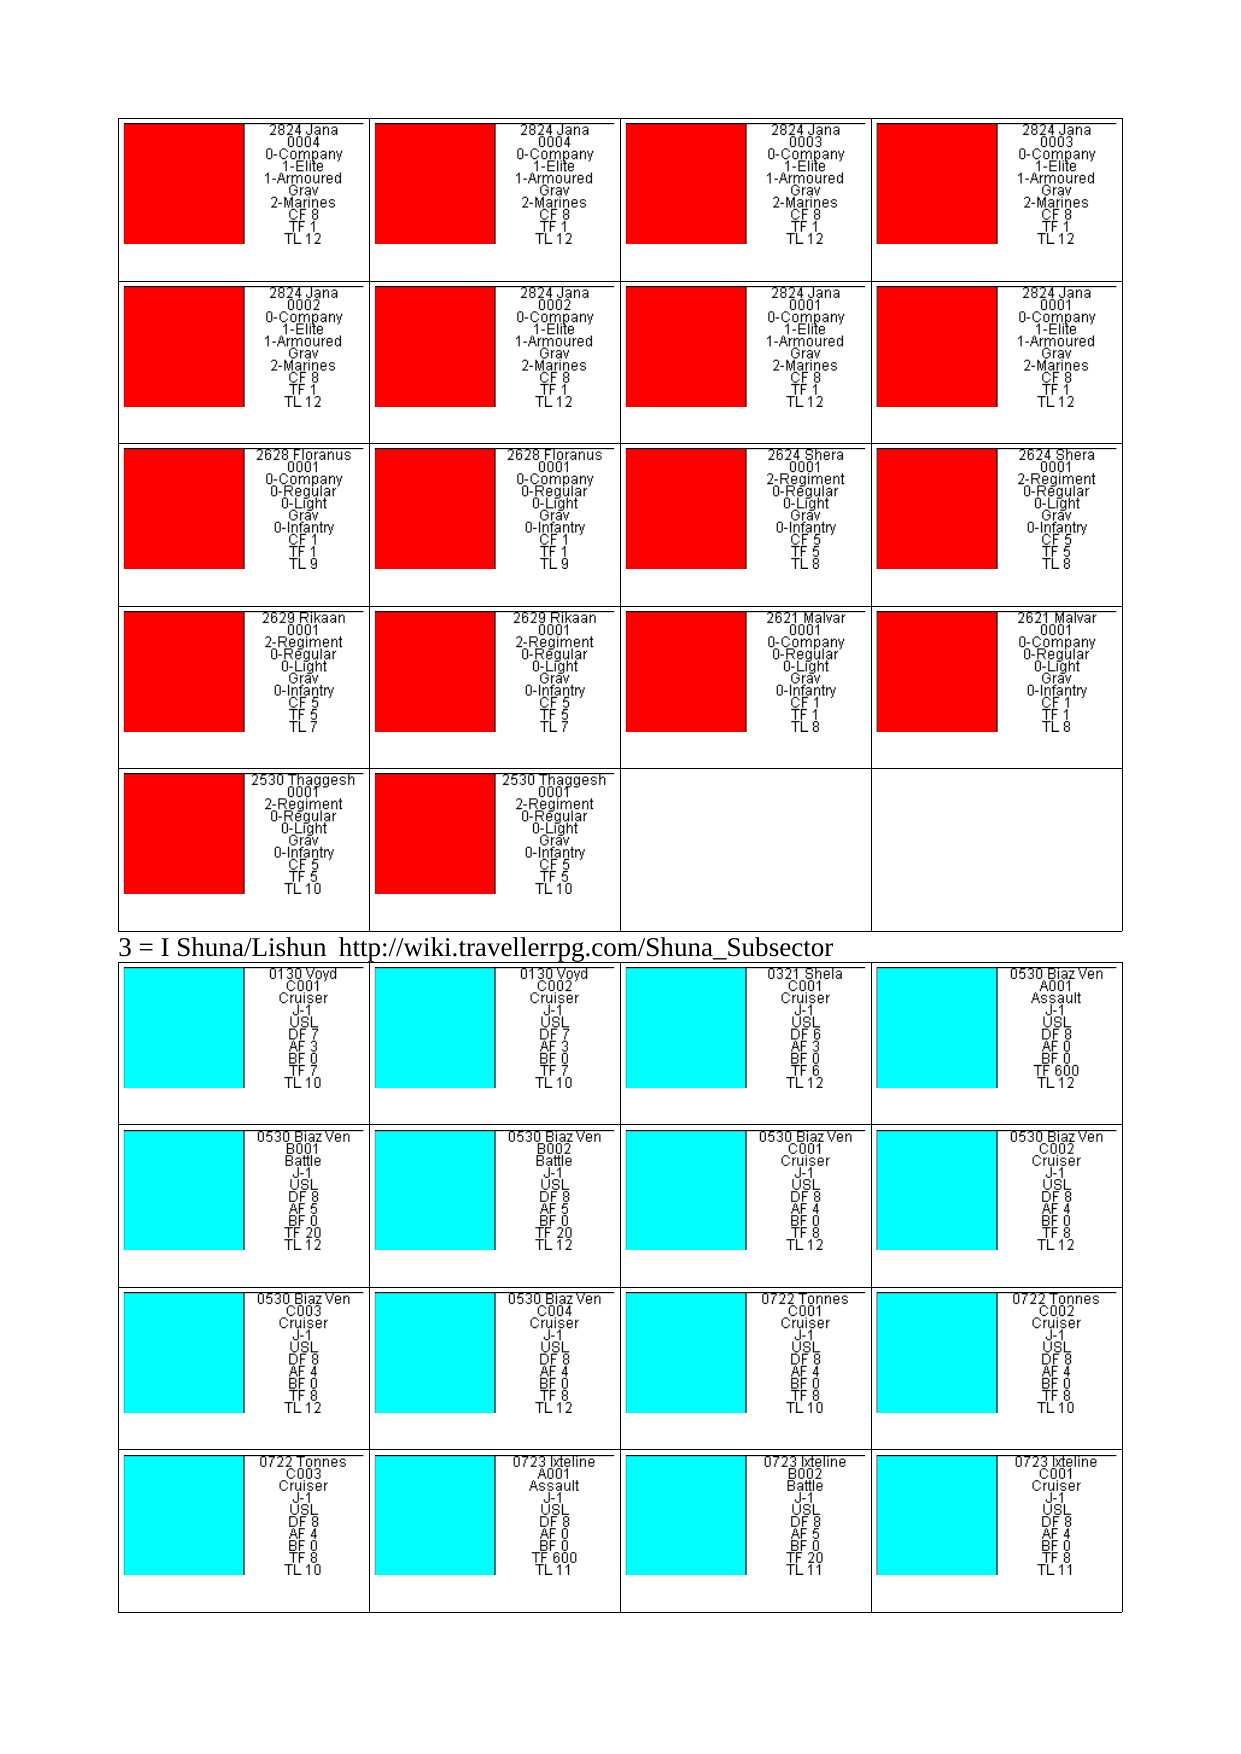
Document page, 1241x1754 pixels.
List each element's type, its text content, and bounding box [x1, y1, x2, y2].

table_header [872, 1088, 1122, 1124]
table_cell [872, 769, 1122, 931]
picture [876, 123, 1117, 244]
picture [876, 1455, 1117, 1575]
picture [625, 967, 866, 1088]
table_cell [872, 1413, 1122, 1449]
picture [876, 611, 1117, 732]
picture [123, 611, 364, 732]
picture [374, 123, 615, 244]
picture [123, 773, 364, 894]
picture [876, 1292, 1117, 1413]
picture [374, 448, 615, 569]
picture [123, 1130, 364, 1250]
picture [374, 773, 615, 894]
picture [123, 286, 364, 407]
table_cell [621, 119, 871, 281]
table_cell [119, 1125, 369, 1287]
table_cell [370, 607, 620, 768]
picture [374, 1292, 615, 1413]
table_cell [872, 1125, 1122, 1287]
table_cell [119, 1288, 369, 1449]
picture [374, 967, 615, 1088]
picture [123, 123, 364, 244]
picture [123, 967, 364, 1088]
table_cell [119, 607, 369, 768]
table_cell [370, 444, 620, 606]
picture [625, 1455, 866, 1575]
table_cell [119, 1450, 369, 1612]
picture [625, 448, 866, 569]
table_cell [370, 119, 620, 281]
table_cell [872, 607, 1122, 768]
picture [374, 1455, 615, 1575]
picture [625, 1130, 866, 1250]
table_cell [872, 444, 1122, 606]
picture [123, 1455, 364, 1575]
picture [876, 1130, 1117, 1250]
text 3 = I Shuna/Lishun http://wiki.travellerrpg.com/Shuna_Subsector [118, 932, 1122, 962]
table_header [872, 963, 1122, 1087]
picture [123, 1292, 364, 1413]
picture [876, 967, 1117, 1088]
table_cell [621, 1450, 871, 1612]
table_cell [119, 444, 369, 606]
table_cell [621, 1288, 871, 1449]
picture [876, 286, 1117, 407]
picture [625, 1292, 866, 1413]
table_cell [119, 282, 369, 443]
table_cell [872, 1450, 1122, 1612]
table_cell [370, 282, 620, 443]
table_cell [370, 1125, 620, 1287]
table_cell [370, 1450, 620, 1612]
table_cell [872, 1288, 1122, 1412]
table_cell [370, 1288, 620, 1449]
table_cell [621, 282, 871, 443]
table_cell [621, 1125, 871, 1287]
table_cell [621, 769, 871, 931]
table_header [370, 963, 620, 1124]
picture [625, 286, 866, 407]
picture [374, 611, 615, 732]
table_cell [621, 444, 871, 606]
table_cell [119, 119, 369, 281]
table_header [119, 963, 369, 1124]
picture [625, 611, 866, 732]
table_cell [872, 282, 1122, 443]
table_header [621, 963, 871, 1124]
picture [876, 448, 1117, 569]
table_cell [621, 607, 871, 768]
table_cell [872, 119, 1122, 281]
picture [374, 286, 615, 407]
picture [374, 1130, 615, 1250]
table_cell [119, 769, 369, 931]
table_cell [370, 769, 620, 931]
picture [123, 448, 364, 569]
picture [625, 123, 866, 244]
